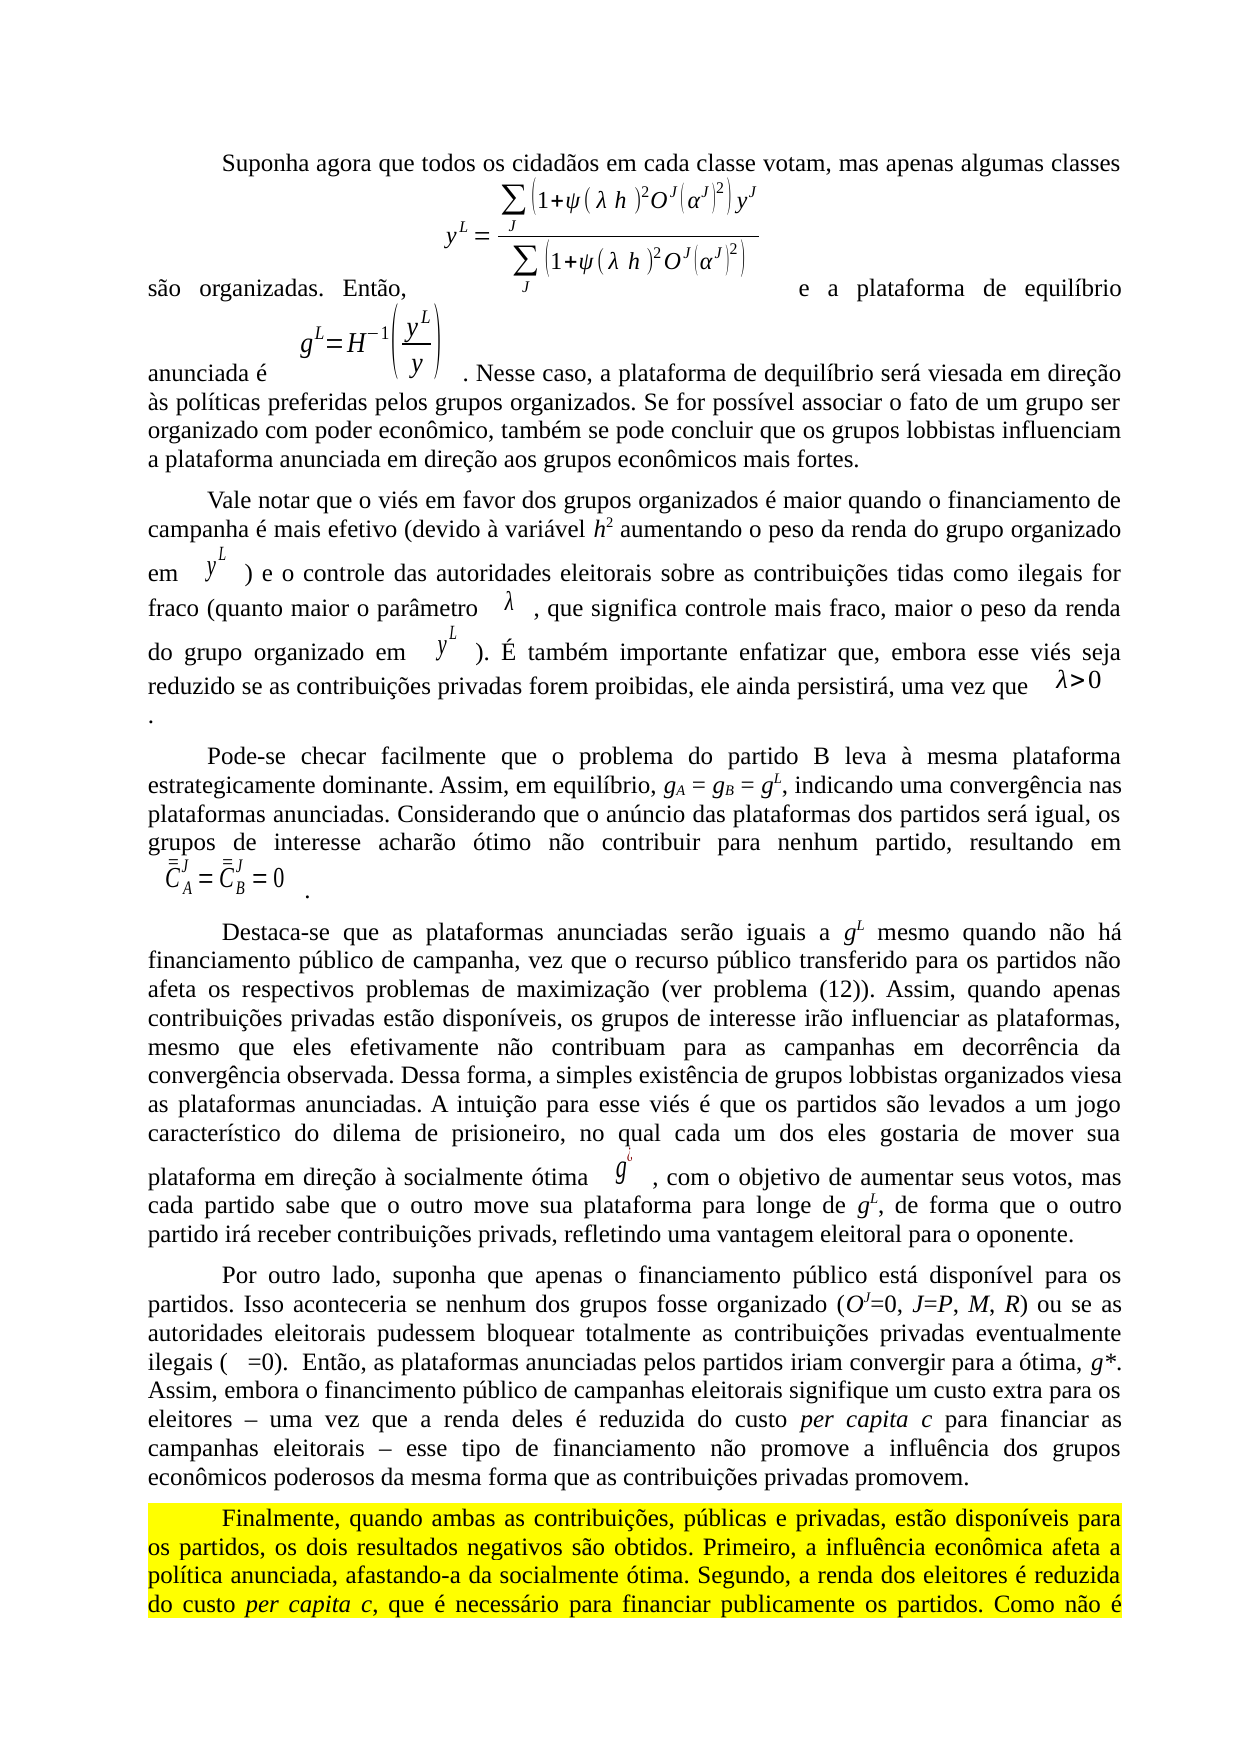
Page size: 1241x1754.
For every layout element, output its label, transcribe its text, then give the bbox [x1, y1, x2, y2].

text Por outro lado, suponha que apenas o financiamento público está disponível para os partidos. Isso aconteceria se nenhum dos grupos fosse organizado (OJ=0, J=P, M, R) ou se as autoridades eleitorais pudessem bloquear totalmente as contribuições privadas eventualmente ilegais (=0). Então, as plataformas anunciadas pelos partidos iriam convergir para a ótima, g*. Assim, embora o financimento público de campanhas eleitorais signifique um custo extra para os eleitores – uma vez que a renda deles é reduzida do custo per capita c para financiar as campanhas eleitorais – esse tipo de financiamento não promove a influência dos grupos econômicos poderosos da mesma forma que as contribuições privadas promovem. [148, 1260, 1122, 1490]
text Vale notar que o viés em favor dos grupos organizados é maior quando o financiamento de campanha é mais efetivo (devido à variável h2 aumentando o peso da renda do grupo organizado em ) e o controle das autoridades eleitorais sobre as contribuições tidas como ilegais for fraco (quanto maior o parâmetro , que significa controle mais fraco, maior o peso da renda do grupo organizado em ). É também importante enfatizar que, embora esse viés seja reduzido se as contribuições privadas forem proibidas, ele ainda persistirá, uma vez que . [148, 486, 1122, 729]
text Destaca-se que as plataformas anunciadas serão iguais a gL mesmo quando não há financiamento público de campanha, vez que o recurso público transferido para os partidos não afeta os respectivos problemas de maximização (ver problema (12)). Assim, quando apenas contribuições privadas estão disponíveis, os grupos de interesse irão influenciar as plataformas, mesmo que eles efetivamente não contribuam para as campanhas em decorrência da convergência observada. Dessa forma, a simples existência de grupos lobbistas organizados viesa as plataformas anunciadas. A intuição para esse viés é que os partidos são levados a um jogo característico do dilema de prisioneiro, no qual cada um dos eles gostaria de mover sua plataforma em direção à socialmente ótima , com o objetivo de aumentar seus votos, mas cada partido sabe que o outro move sua plataforma para longe de gL, de forma que o outro partido irá receber contribuições privads, refletindo uma vantagem eleitoral para o oponente. [148, 917, 1122, 1248]
text Finalmente, quando ambas as contribuições, públicas e privadas, estão disponíveis para os partidos, os dois resultados negativos são obtidos. Primeiro, a influência econômica afeta a política anunciada, afastando-a da socialmente ótima. Segundo, a renda dos eleitores é reduzida do custo per capita c, que é necessário para financiar publicamente os partidos. Como não é [148, 1503, 1122, 1618]
text Pode-se checar facilmente que o problema do partido B leva à mesma plataforma estrategicamente dominante. Assim, em equilíbrio, gA = gB = gL, indicando uma convergência nas plataformas anunciadas. Considerando que o anúncio das plataformas dos partidos será igual, os grupos de interesse acharão ótimo não contribuir para nenhum partido, resultando em . [148, 741, 1122, 904]
text Suponha agora que todos os cidadãos em cada classe votam, mas apenas algumas classes são organizadas. Então, e a plataforma de equilíbrio anunciada é . Nesse caso, a plataforma de dequilíbrio será viesada em direção às políticas preferidas pelos grupos organizados. Se for possível associar o fato de um grupo ser organizado com poder econômico, também se pode concluir que os grupos lobbistas influenciam a plataforma anunciada em direção aos grupos econômicos mais fortes. [148, 148, 1122, 473]
